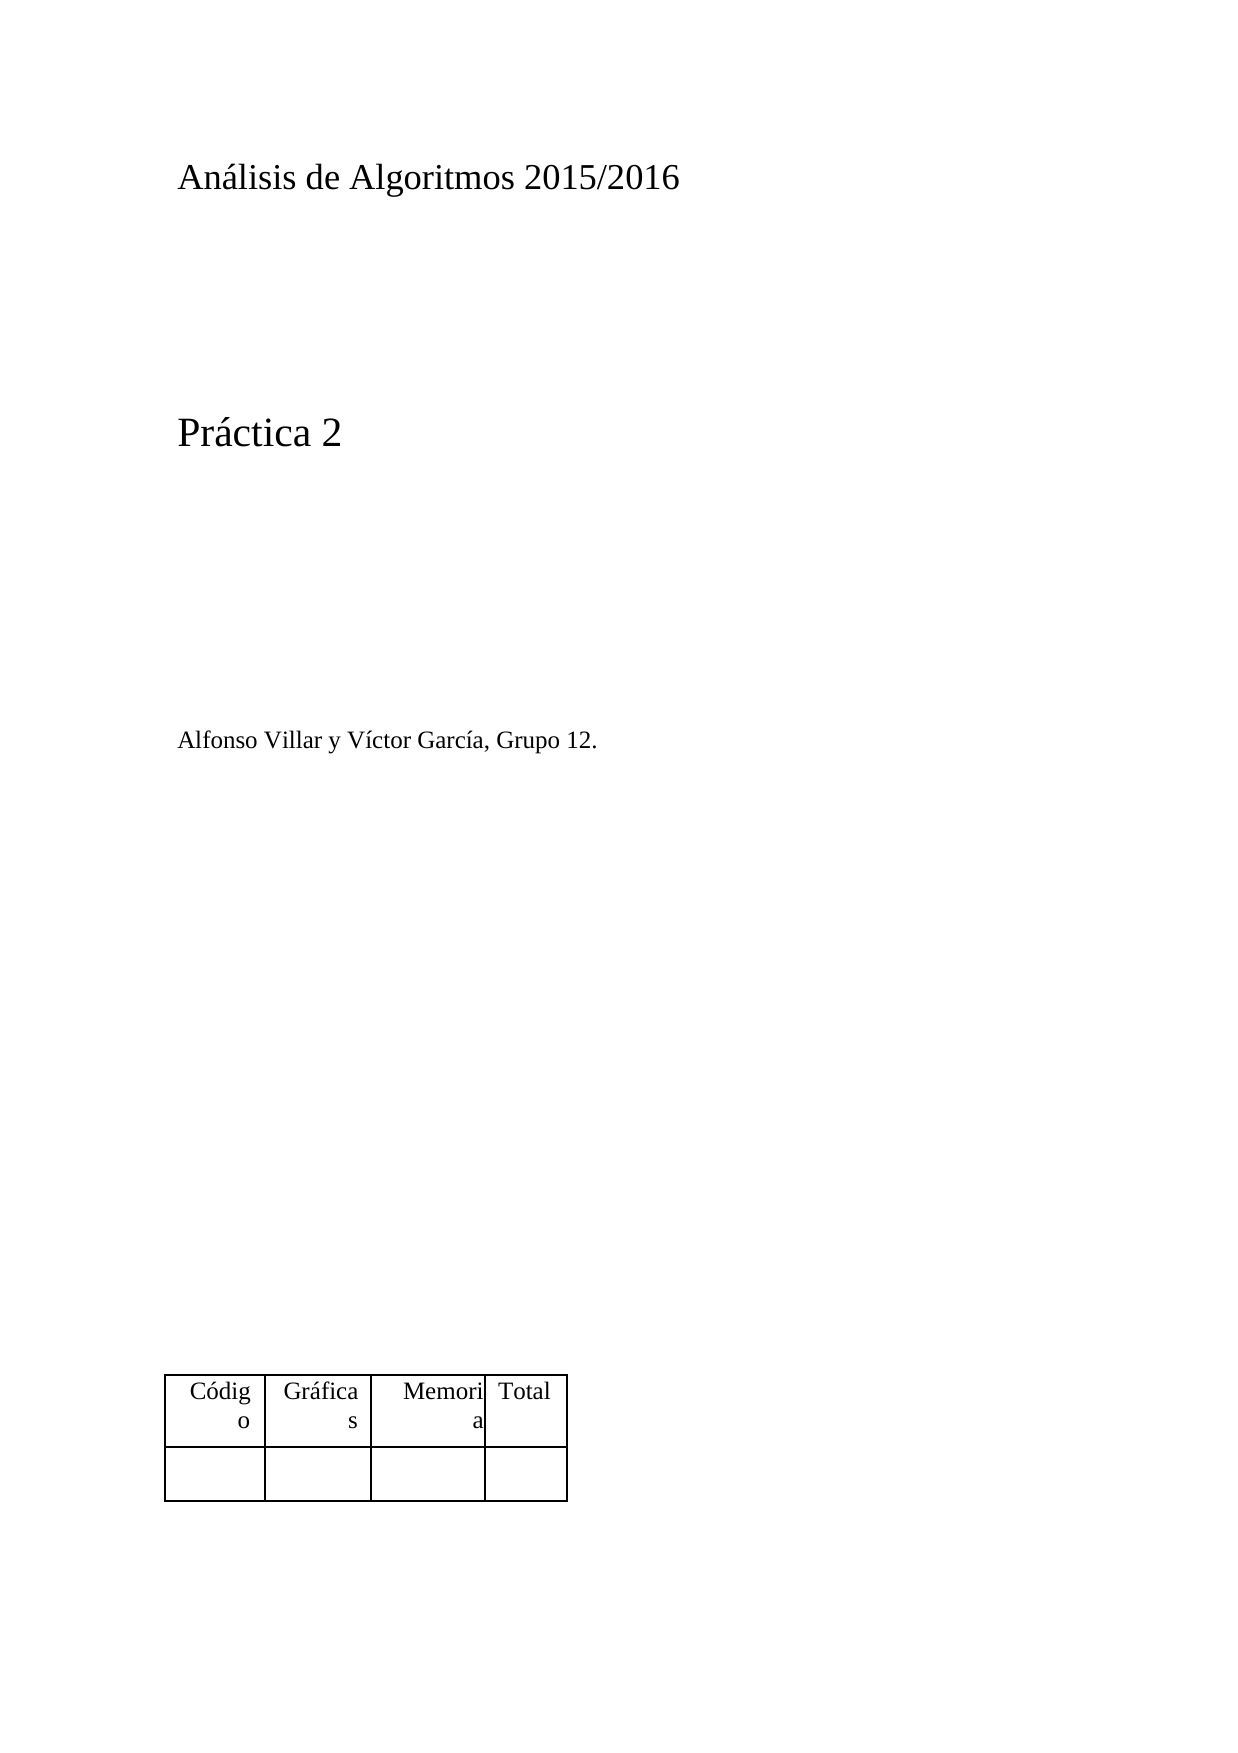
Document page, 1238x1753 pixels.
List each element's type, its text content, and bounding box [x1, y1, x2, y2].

text Alfonso Villar y Víctor García, Grupo 12. [177, 725, 692, 753]
table_cell [486, 1405, 566, 1438]
text Análisis de Algoritmos 2015/2016 [177, 156, 692, 198]
table_cell [486, 1438, 566, 1446]
table_cell [372, 1448, 484, 1500]
table_cell o [166, 1405, 264, 1438]
table_cell [486, 1448, 566, 1500]
text Práctica 2 [177, 407, 692, 455]
table_header Total [486, 1376, 566, 1405]
table_cell [372, 1438, 484, 1446]
table_header Memori [372, 1376, 484, 1405]
table_header Gráfica [266, 1376, 370, 1405]
table_header Códig [166, 1376, 264, 1405]
table_cell a [372, 1405, 484, 1438]
table_cell [166, 1448, 264, 1500]
table_cell [266, 1438, 370, 1446]
table_cell [266, 1448, 370, 1500]
table_cell s [266, 1405, 370, 1438]
table_cell [166, 1438, 264, 1446]
